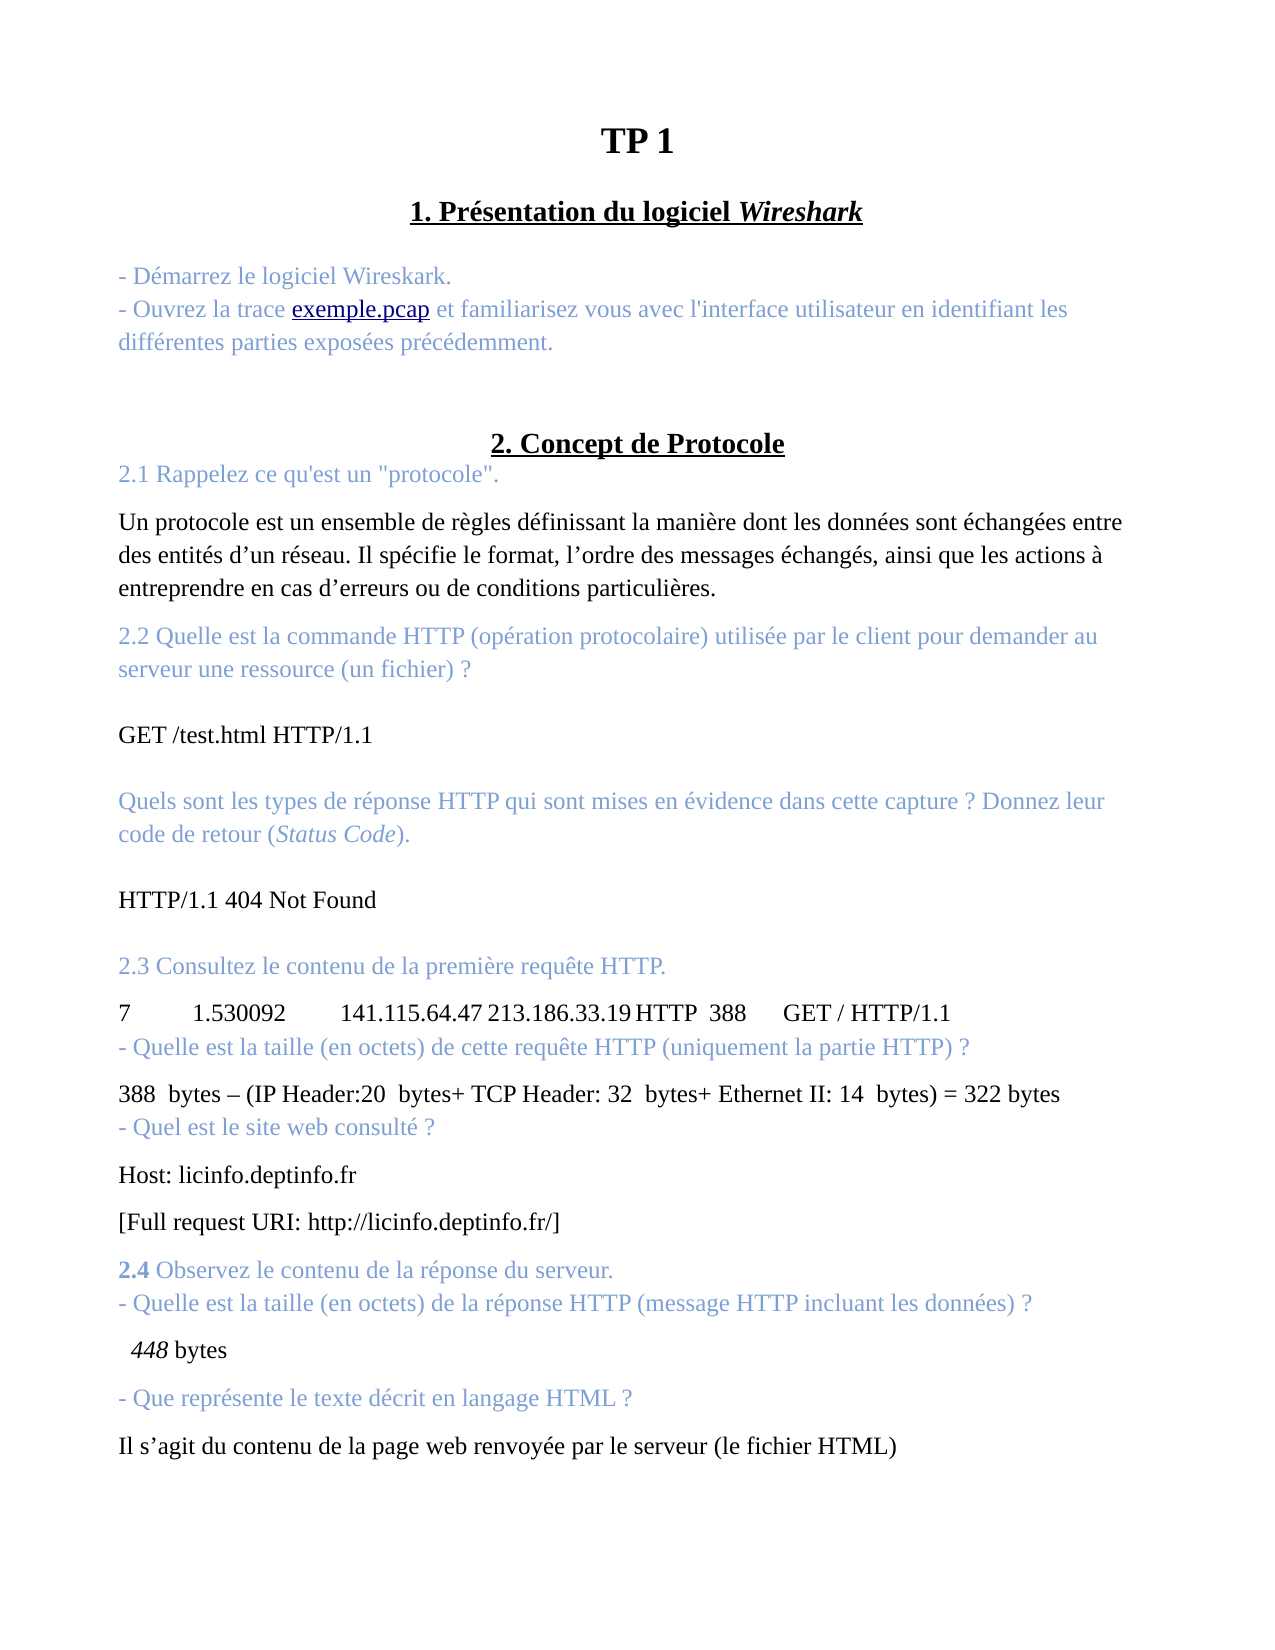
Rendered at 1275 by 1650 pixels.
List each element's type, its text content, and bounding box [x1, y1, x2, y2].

text 2.2 Quelle est la commande HTTP (opération protocolaire) utilisée par le client pour demander au serveur une ressource (un fichier) ? [118, 621, 1157, 682]
text Host: licinfo.deptinfo.fr [118, 1160, 1157, 1188]
text 2.1 Rappelez ce qu'est un "protocole". [118, 459, 1157, 488]
text HTTP/1.1 404 Not Found [118, 885, 1157, 914]
text - Démarrez le logiciel Wireskark. - Ouvrez la trace exemple.pcap et familiarisez vous avec l'interface utilisateur en identifiant les différentes parties exposées précédemment. [118, 261, 1157, 356]
text 388 bytes – (IP Header:20 bytes+ TCP Header: 32 bytes+ Ethernet II: 14 bytes) = 322 bytes - Quel est le site web consulté ? [118, 1079, 1157, 1141]
text [Full request URI: http://licinfo.deptinfo.fr/] [118, 1207, 1157, 1236]
text GET /test.html HTTP/1.1 [118, 720, 1157, 748]
subtitle 1. Présentation du logiciel Wireshark [118, 194, 1157, 228]
text 448 bytes [118, 1336, 1157, 1364]
text Un protocole est un ensemble de règles définissant la manière dont les données sont échangées entre des entités d’un réseau. Il spécifie le format, l’ordre des messages échangés, ainsi que les actions à entreprendre en cas d’erreurs ou de conditions particulières. [118, 507, 1157, 602]
text Quels sont les types de réponse HTTP qui sont mises en évidence dans cette capture ? Donnez leur code de retour (Status Code). [118, 753, 1157, 848]
subtitle TP 1 [118, 118, 1157, 161]
text 7 1.530092 141.115.64.47 213.186.33.19 HTTP 388 GET / HTTP/1.1 - Quelle est la taille (en octets) de cette requête HTTP (uniquement la partie HTTP) ? [118, 998, 1157, 1060]
text 2.3 Consultez le contenu de la première requête HTTP. [118, 951, 1157, 980]
subtitle 2. Concept de Protocole [118, 426, 1157, 459]
text 2.4 Observez le contenu de la réponse du serveur. - Quelle est la taille (en octets) de la réponse HTTP (message HTTP incluant les données) ? [118, 1255, 1157, 1317]
text Il s’agit du contenu de la page web renvoyée par le serveur (le fichier HTML) [118, 1431, 1157, 1459]
text - Que représente le texte décrit en langage HTML ? [118, 1383, 1157, 1412]
